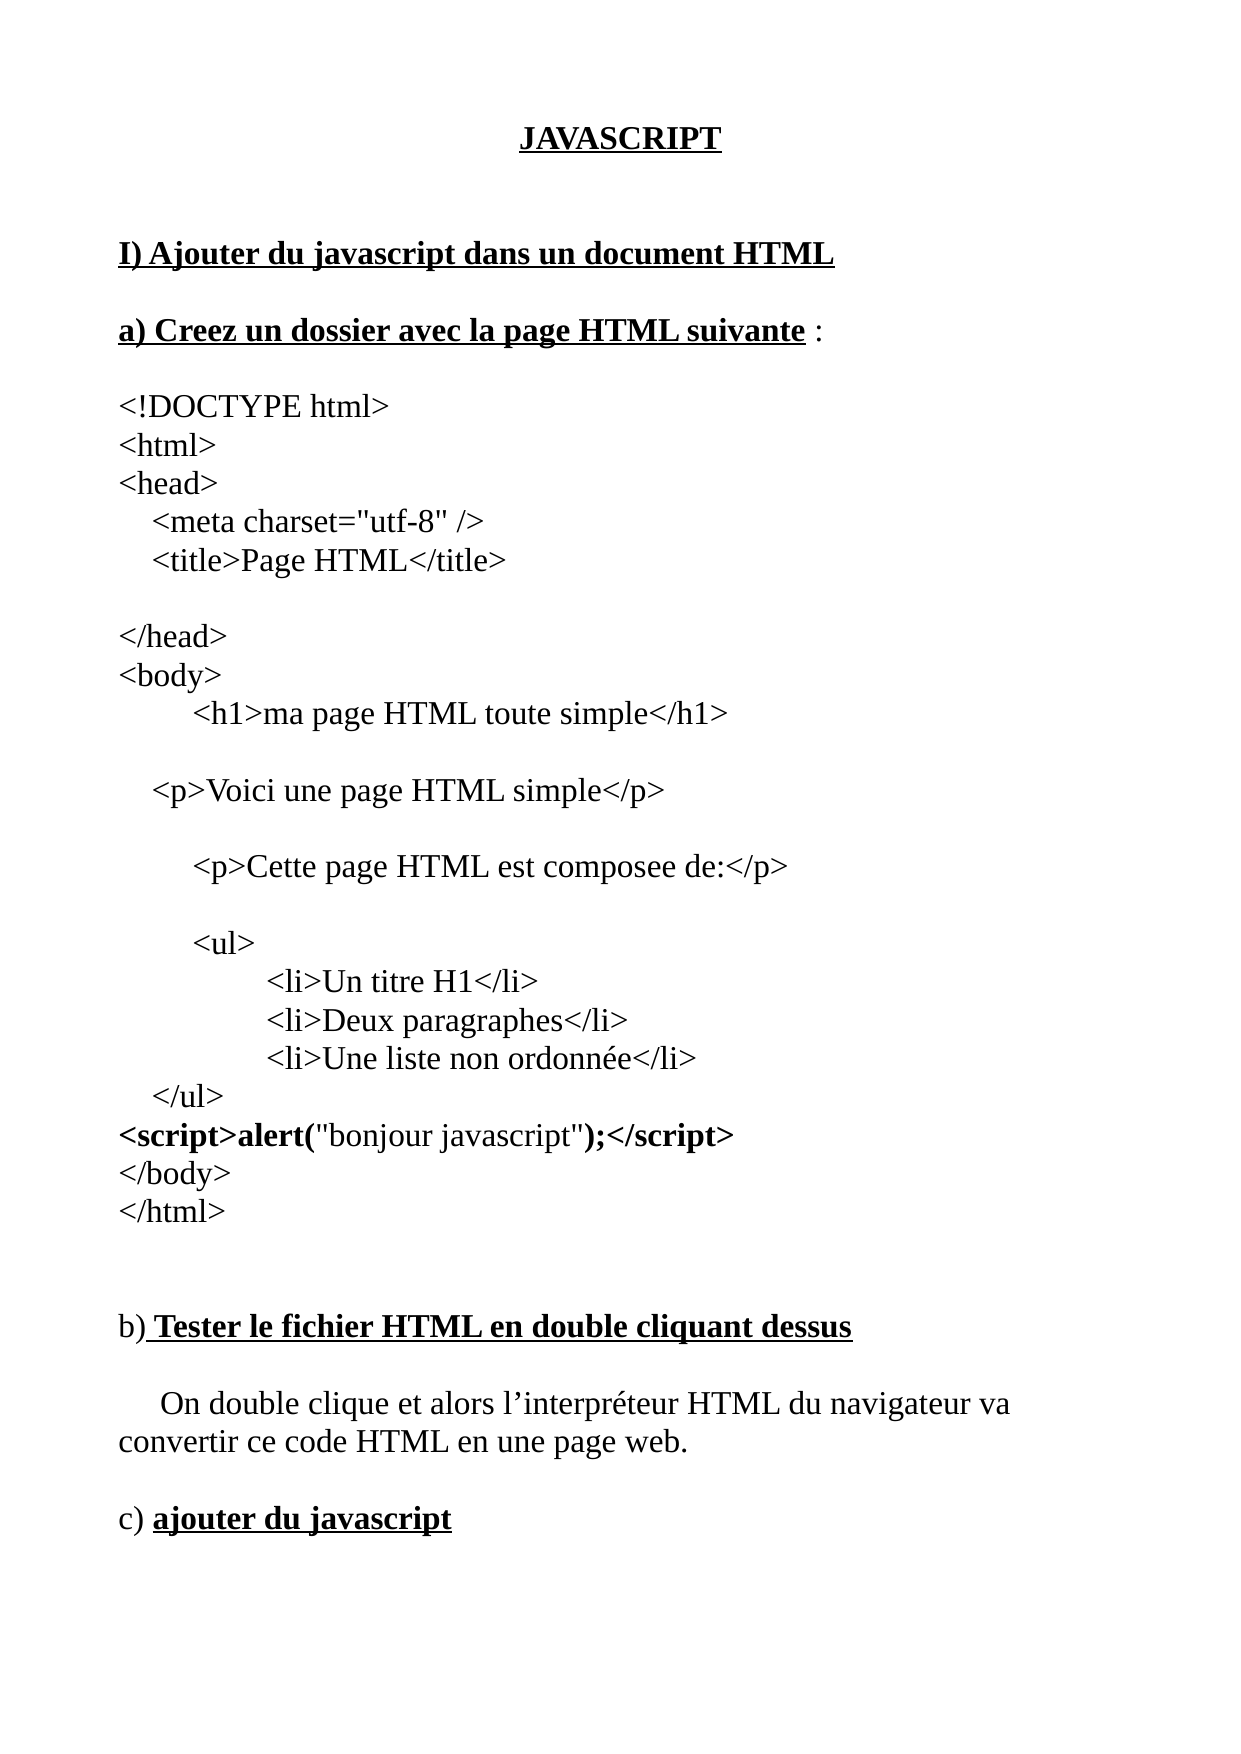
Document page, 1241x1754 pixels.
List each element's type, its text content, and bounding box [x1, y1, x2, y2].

text </ul> [118, 1076, 1122, 1115]
text <head> [118, 463, 1122, 501]
text b) Tester le fichier HTML en double cliquant dessus [118, 1306, 1122, 1345]
text <title>Page HTML</title> [118, 540, 1122, 578]
text <meta charset="utf-8" /> [118, 501, 1122, 540]
text On double clique et alors l’interpréteur HTML du navigateur va convertir ce code HTML en une page web. [118, 1383, 1122, 1460]
text <script>alert("bonjour javascript");</script> [118, 1115, 1122, 1153]
text I) Ajouter du javascript dans un document HTML [118, 233, 1122, 271]
text </html> [118, 1191, 1122, 1230]
text <p>Voici une page HTML simple</p> [118, 770, 1122, 808]
text c) ajouter du javascript [118, 1498, 1122, 1536]
text a) Creez un dossier avec la page HTML suivante : [118, 310, 1122, 348]
text <h1>ma page HTML toute simple</h1> [118, 693, 1122, 731]
text <body> [118, 655, 1122, 693]
text </body> [118, 1153, 1122, 1191]
text </head> [118, 616, 1122, 655]
text <li>Deux paragraphes</li> [118, 1000, 1122, 1038]
text <html> [118, 425, 1122, 463]
text <p>Cette page HTML est composee de:</p> [118, 846, 1122, 885]
text <ul> [118, 923, 1122, 961]
text JAVASCRIPT [118, 118, 1122, 156]
text <li>Un titre H1</li> [118, 961, 1122, 1000]
text <li>Une liste non ordonnée</li> [118, 1038, 1122, 1076]
text <!DOCTYPE html> [118, 386, 1122, 425]
